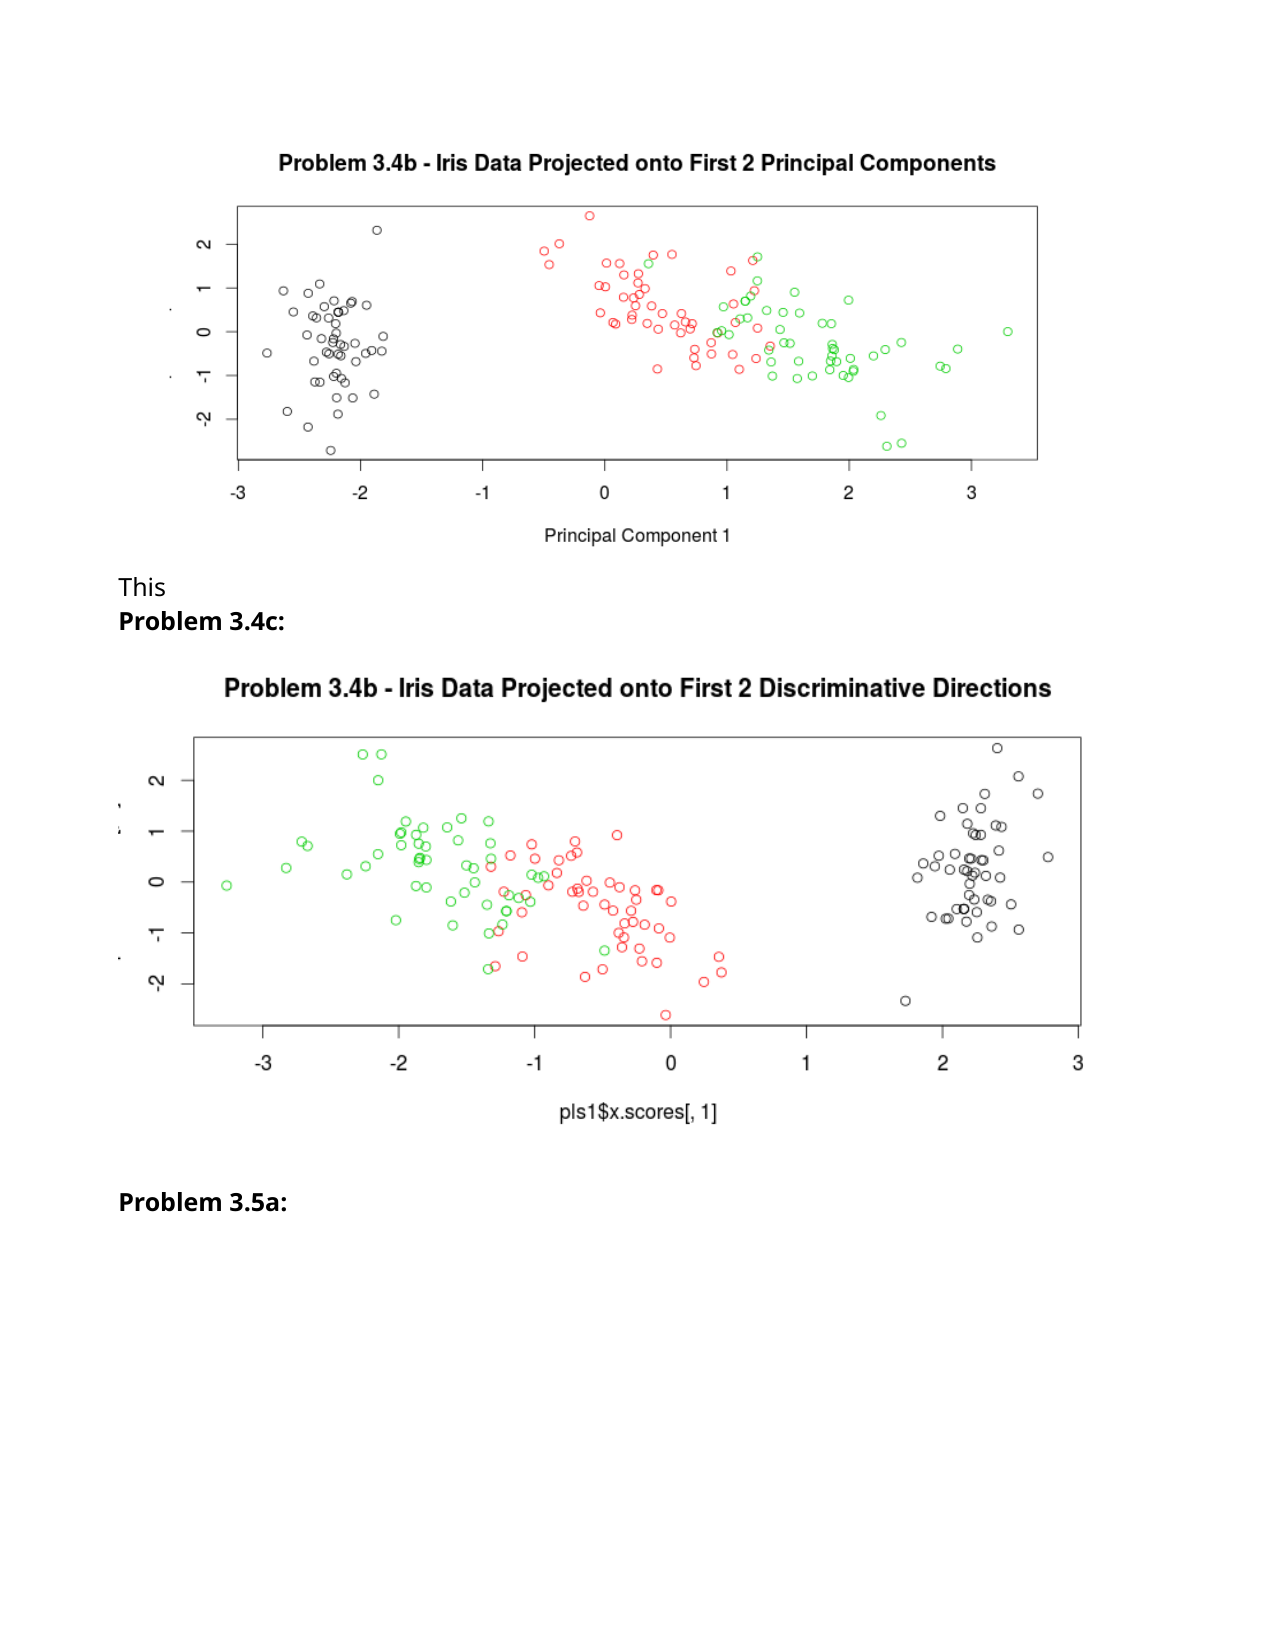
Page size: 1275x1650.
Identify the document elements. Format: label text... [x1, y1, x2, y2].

text This [118, 118, 1157, 603]
picture [169, 118, 1106, 570]
text Problem 3.5a: [118, 1184, 1157, 1218]
text Problem 3.4c: [118, 603, 1157, 637]
picture [118, 637, 1157, 1151]
